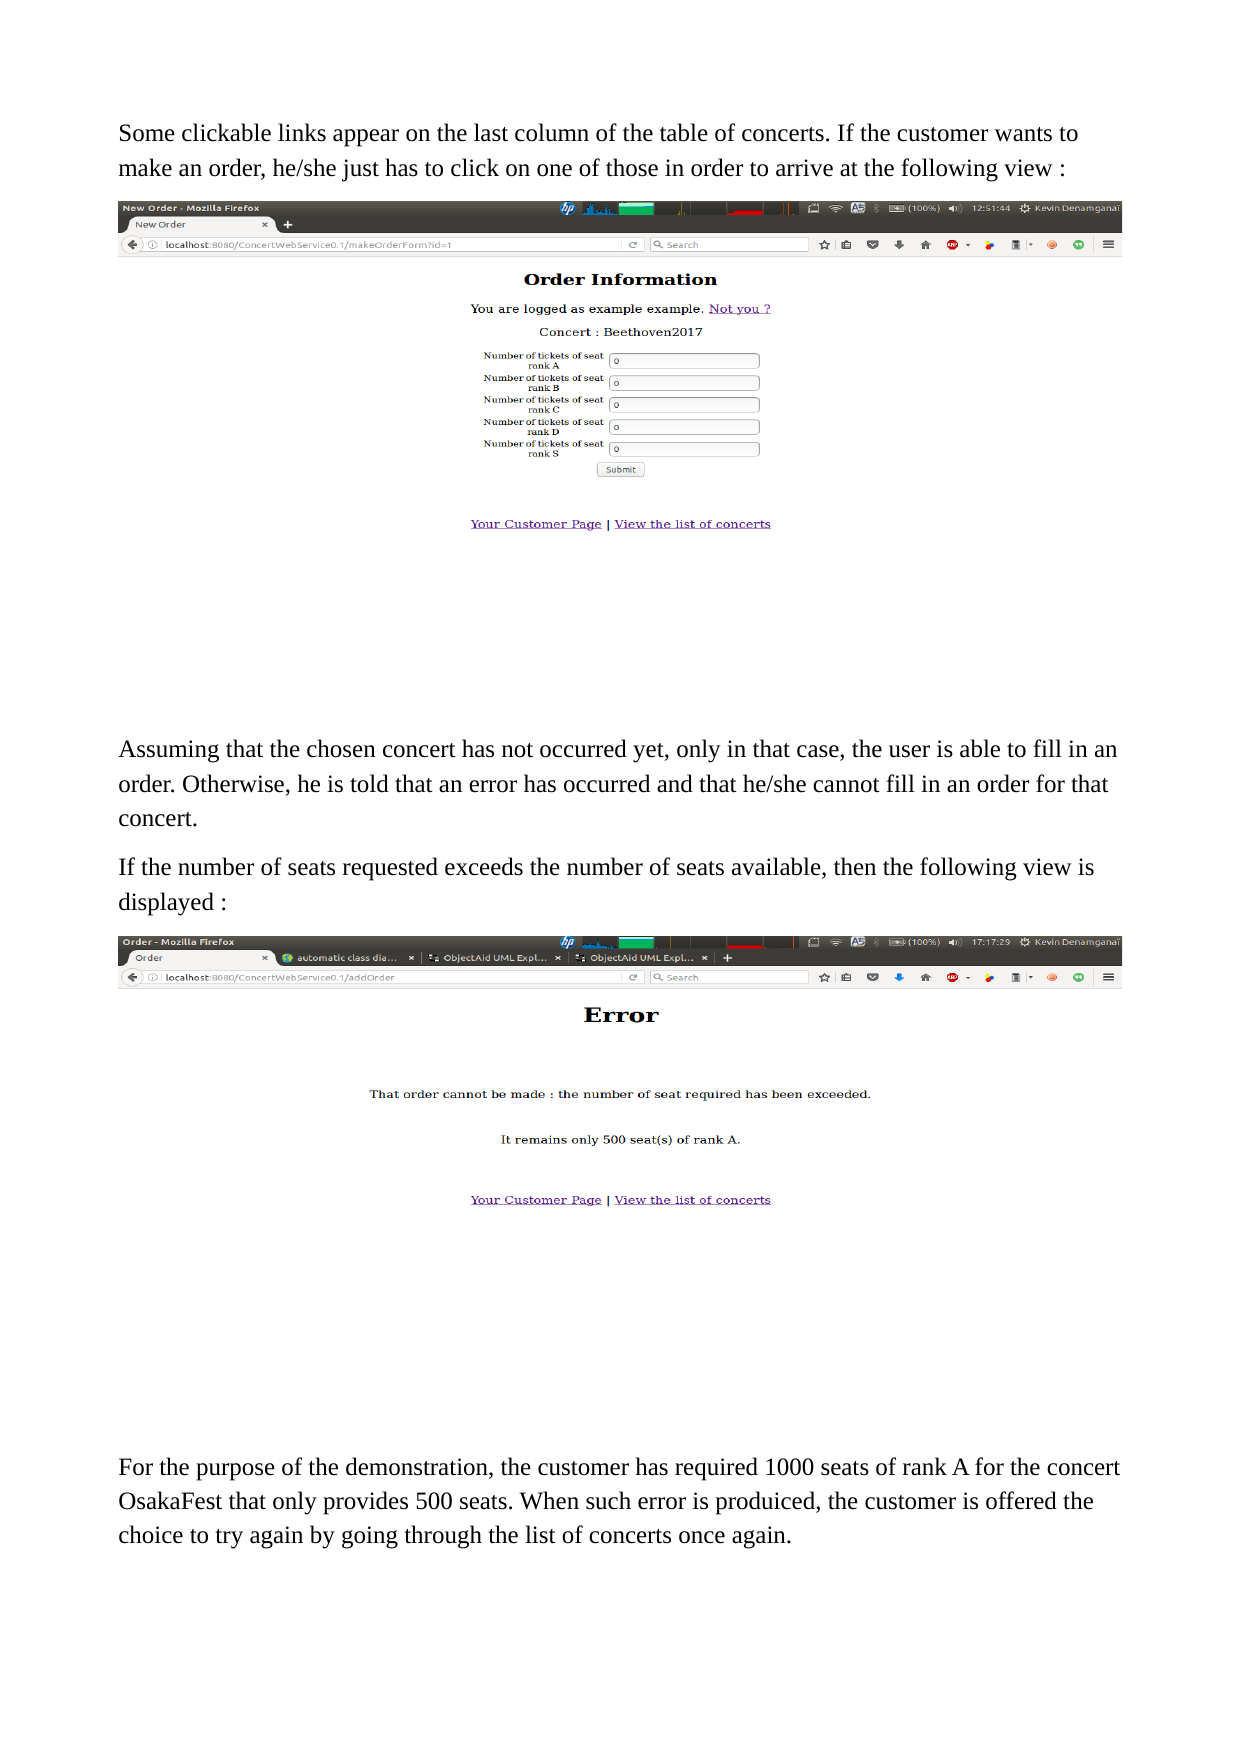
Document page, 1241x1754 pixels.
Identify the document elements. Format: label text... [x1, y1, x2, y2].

text If the number of seats requested exceeds the number of seats available, then the following view is displayed : [118, 852, 1122, 916]
text Assuming that the chosen concert has not occurred yet, only in that case, the user is able to fill in an order. Otherwise, he is told that an error has occurred and that he/she cannot fill in an order for that concert. [118, 729, 1122, 832]
text Some clickable links appear on the last column of the table of concerts. If the customer wants to make an order, he/she just has to click on one of those in order to arrive at the following view : [118, 118, 1122, 181]
picture [118, 936, 1123, 1446]
text For the purpose of the demonstration, the customer has required 1000 seats of rank A for the concert OsakaFest that only provides 500 seats. When such error is produiced, the customer is offered the choice to try again by going through the list of concerts once again. [118, 1446, 1122, 1549]
picture [118, 201, 1123, 729]
